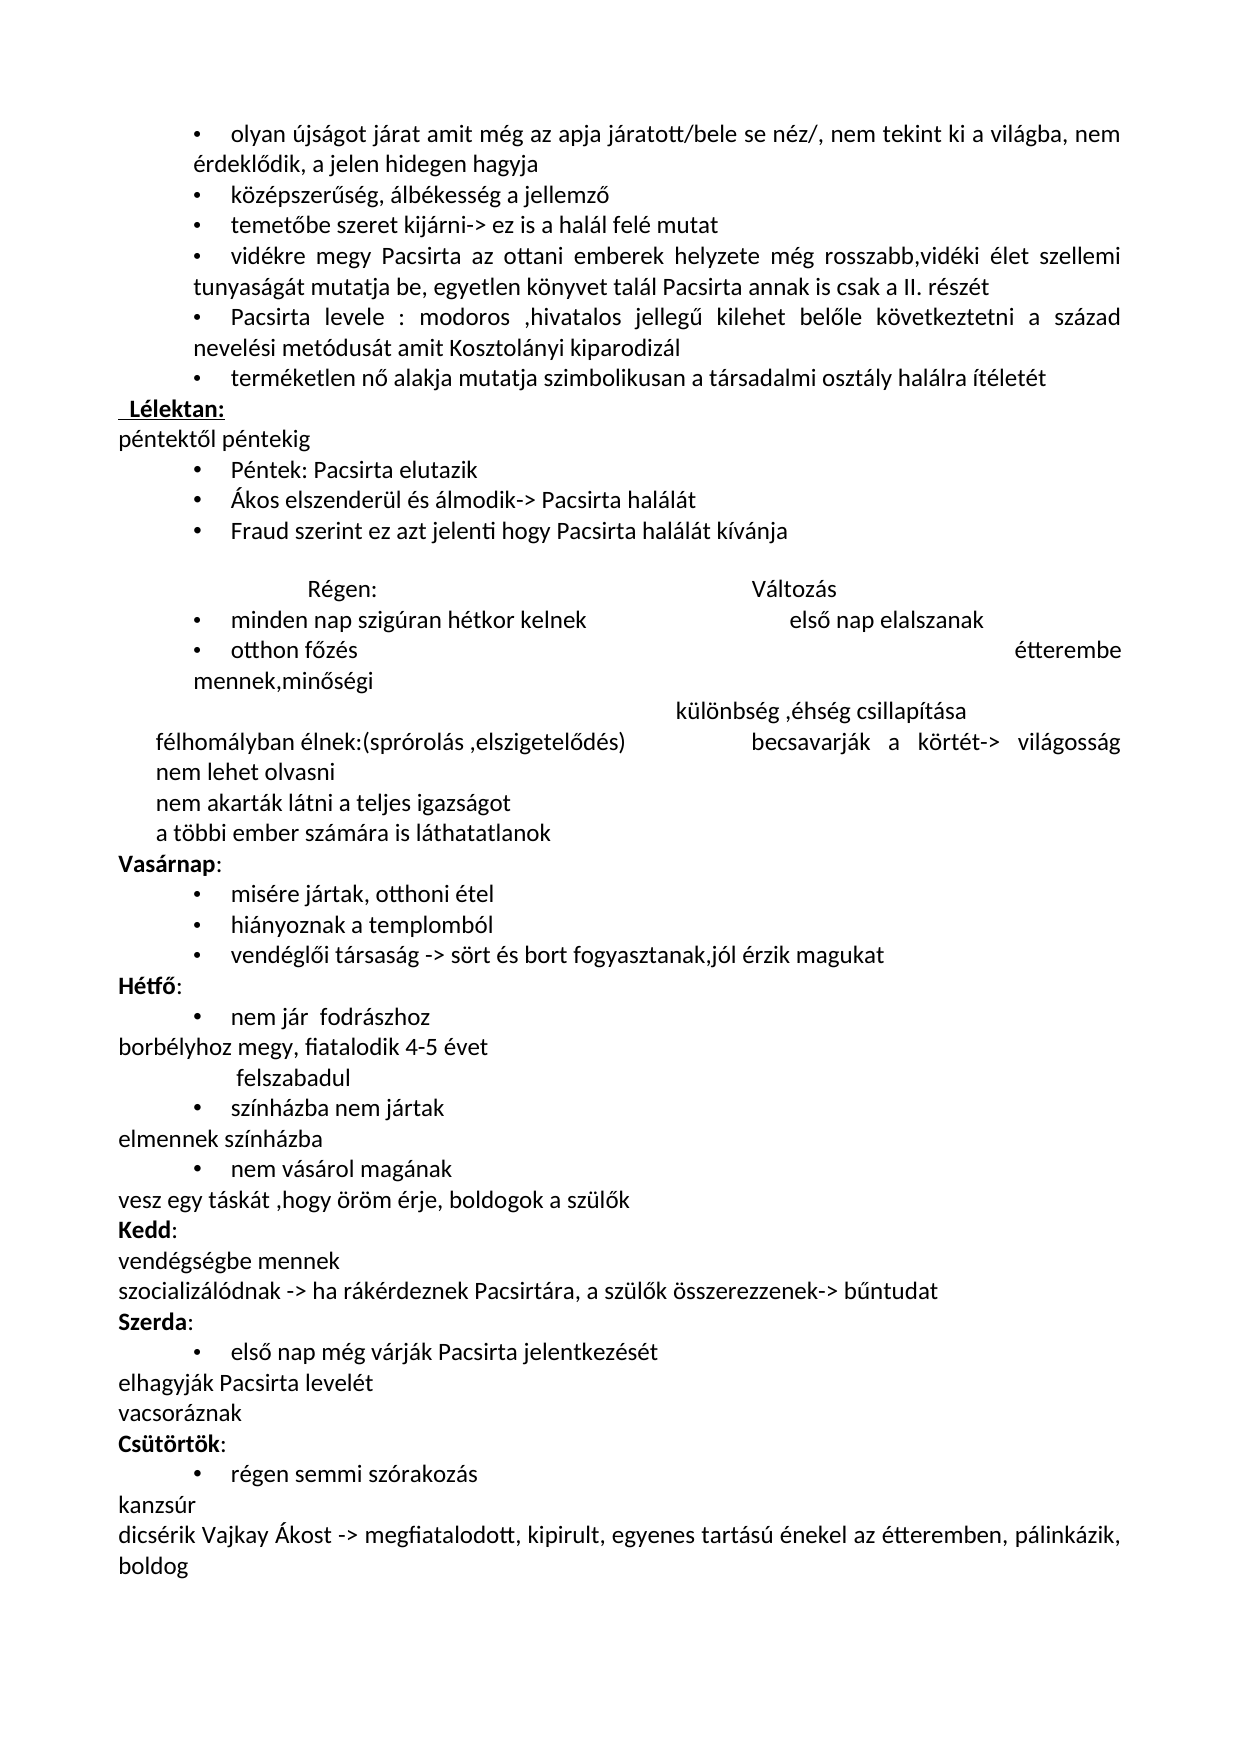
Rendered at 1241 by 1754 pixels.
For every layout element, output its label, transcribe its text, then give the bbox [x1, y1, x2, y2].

text elhagyják Pacsirta levelét [118, 1367, 1122, 1397]
text vacsoráznak [118, 1397, 1122, 1428]
text vendégségbe mennek [118, 1245, 1122, 1275]
text elmennek színházba [118, 1123, 1122, 1153]
list terméketlen nő alakja mutatja szimbolikusan a társadalmi osztály halálra ítéletét [156, 362, 1122, 393]
text különbség ,éhség csillapítása [156, 696, 1122, 726]
text szocializálódnak -> ha rákérdeznek Pacsirtára, a szülők összerezzenek-> bűntudat [118, 1275, 1122, 1306]
text félhomályban élnek:(sprórolás ,elszigetelődés) becsavarják a körtét-> világosság nem lehet olvasni [156, 726, 1122, 787]
text Vasárnap: [118, 848, 1122, 879]
text péntektől péntekig [118, 423, 1122, 454]
text Szerda: [118, 1306, 1122, 1336]
list Pacsirta levele : modoros ,hivatalos jellegű kilehet belőle következtetni a század nevelési metódusát amit Kosztolányi kiparodizál [156, 301, 1122, 362]
text borbélyhoz megy, fiatalodik 4-5 évet felszabadul [118, 1031, 1122, 1092]
list misére jártak, otthoni étel [156, 879, 1122, 909]
list hiányoznak a templomból [156, 909, 1122, 940]
list első nap még várják Pacsirta jelentkezését [156, 1336, 1122, 1367]
list minden nap szigúran hétkor kelnek első nap elalszanak [156, 604, 1122, 634]
text Régen: Változás [279, 573, 1122, 604]
list vidékre megy Pacsirta az ottani emberek helyzete még rosszabb,vidéki élet szellemi tunyaságát mutatja be, egyetlen könyvet talál Pacsirta annak is csak a II. részét [156, 240, 1122, 301]
list temetőbe szeret kijárni-> ez is a halál felé mutat [156, 210, 1122, 240]
list Fraud szerint ez azt jelenti hogy Pacsirta halálát kívánja [156, 515, 1122, 545]
text Hétfő: [118, 970, 1122, 1001]
list Ákos elszenderül és álmodik-> Pacsirta halálát [156, 484, 1122, 515]
text Lélektan: [118, 393, 1122, 423]
list Péntek: Pacsirta elutazik [156, 454, 1122, 484]
text Kedd: [118, 1214, 1122, 1245]
text nem akarták látni a teljes igazságot [156, 787, 1122, 818]
text vesz egy táskát ,hogy öröm érje, boldogok a szülők [118, 1184, 1122, 1214]
list otthon főzés étterembe mennek,minőségi [156, 634, 1122, 696]
text Csütörtök: [118, 1428, 1122, 1458]
list nem vásárol magának [156, 1153, 1122, 1184]
list színházba nem jártak [156, 1092, 1122, 1123]
list olyan újságot járat amit még az apja járatott/bele se néz/, nem tekint ki a világba, nem érdeklődik, a jelen hidegen hagyja [156, 118, 1122, 179]
text a többi ember számára is láthatatlanok [156, 818, 1122, 848]
list vendéglői társaság -> sört és bort fogyasztanak,jól érzik magukat [156, 940, 1122, 970]
list nem jár fodrászhoz [156, 1001, 1122, 1031]
list régen semmi szórakozás [156, 1458, 1122, 1489]
text kanzsúr [118, 1489, 1122, 1519]
list középszerűség, álbékesség a jellemző [156, 179, 1122, 210]
text dicsérik Vajkay Ákost -> megfiatalodott, kipirult, egyenes tartású énekel az étteremben, pálinkázik, boldog [118, 1519, 1122, 1581]
